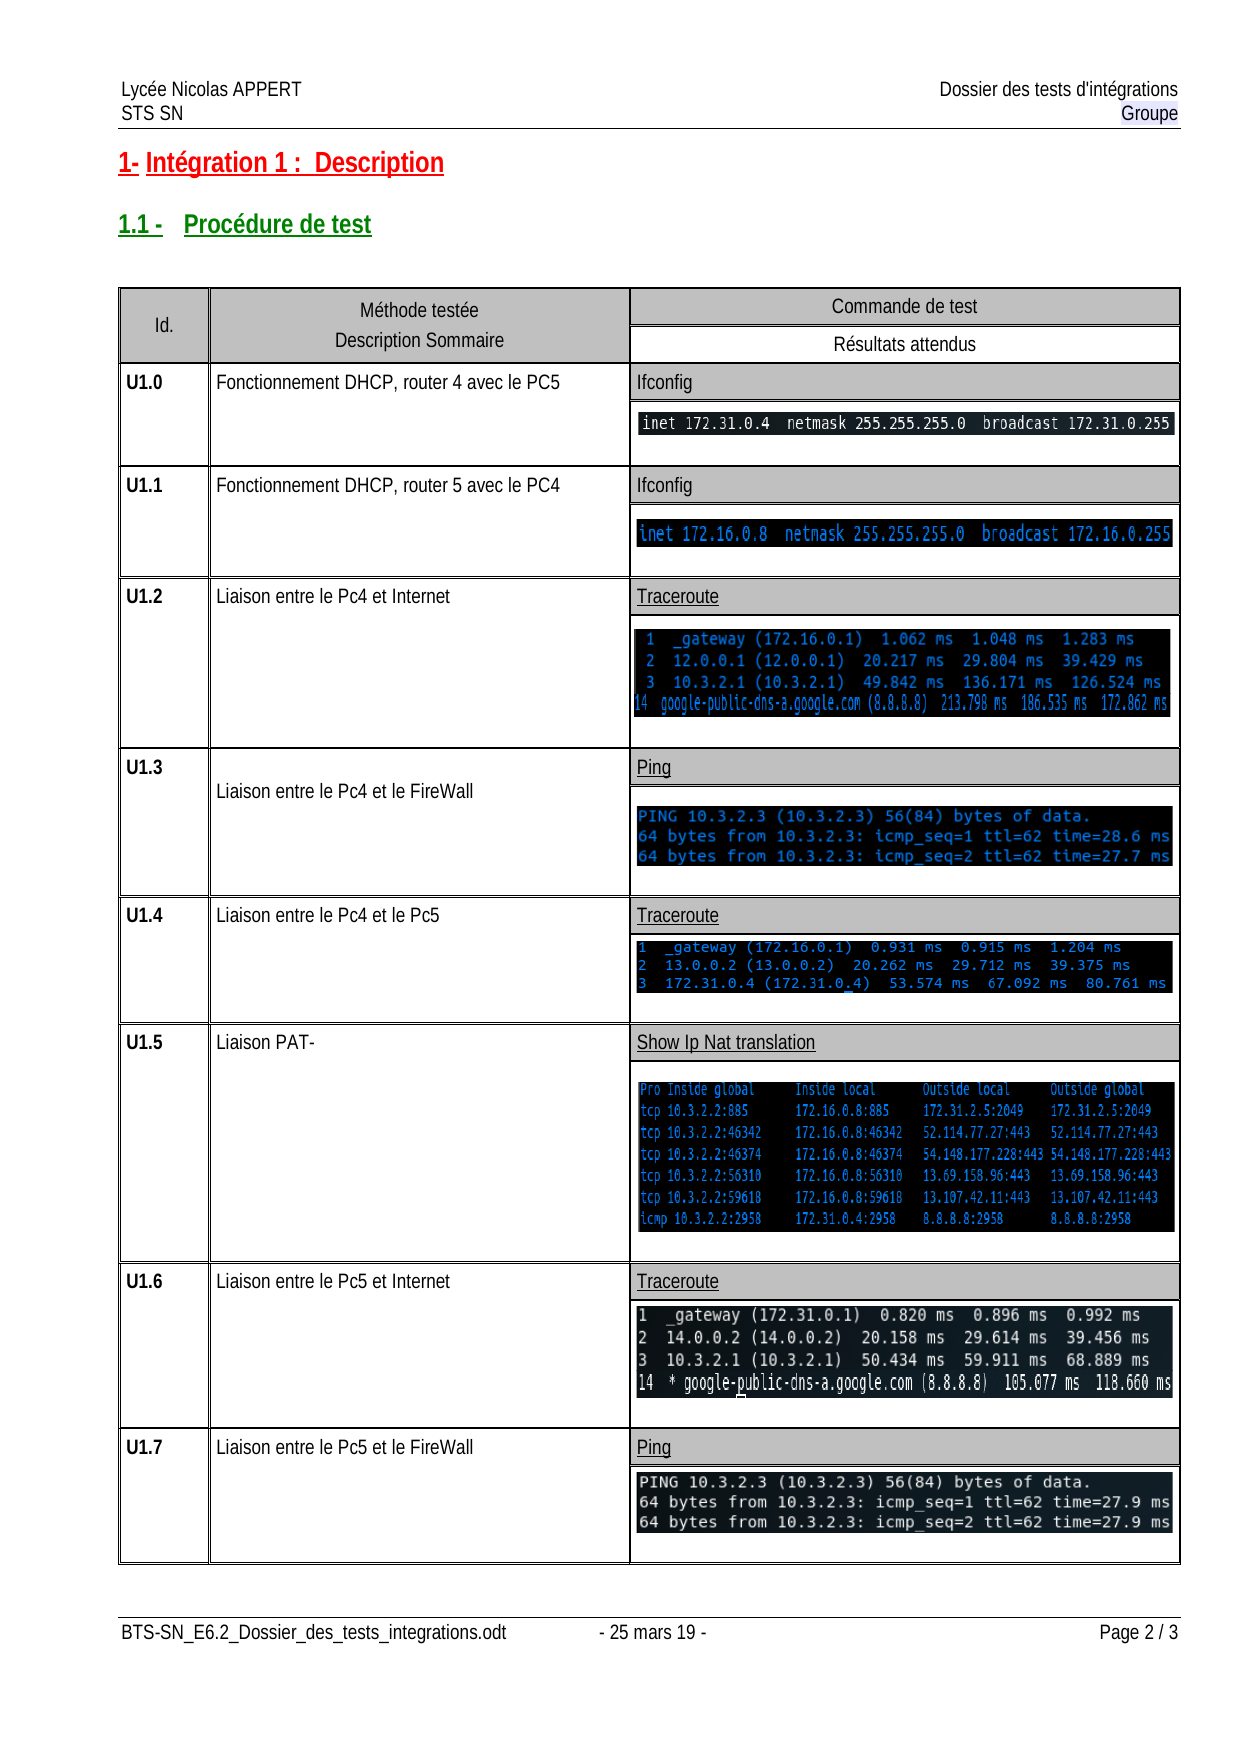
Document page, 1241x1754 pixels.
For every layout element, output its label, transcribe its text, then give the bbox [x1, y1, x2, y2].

table_header Id. [121, 289, 208, 362]
subtitle 1- Intégration 1 : Description [118, 145, 1181, 178]
table_header Show Ip Nat translation [631, 1025, 1179, 1060]
table_cell Liaison entre le Pc4 et le FireWall [211, 749, 629, 895]
table_cell U1.0 [121, 364, 208, 465]
table_cell Liaison entre le Pc4 et Internet [211, 579, 629, 747]
table_cell [631, 787, 1179, 895]
table_header Traceroute [631, 579, 1179, 614]
table_cell [631, 935, 1179, 992]
table_cell [631, 694, 1179, 747]
table_cell U1.4 [121, 898, 208, 1022]
picture [636, 941, 1173, 993]
table_header Méthode testée Description Sommaire [211, 289, 629, 362]
table_header Ping [631, 749, 1179, 784]
table_cell [1171, 630, 1179, 693]
picture [634, 629, 1171, 717]
table_cell [631, 1473, 636, 1532]
table_cell Liaison entre le Pc4 et le Pc5 [211, 898, 629, 1022]
table_cell Liaison PAT- [211, 1025, 629, 1261]
picture [638, 412, 1175, 435]
table_header Ping [631, 1429, 1179, 1464]
table_cell Fonctionnement DHCP, router 5 avec le PC4 [211, 467, 629, 576]
table_cell [1173, 1473, 1179, 1532]
picture [636, 519, 1173, 547]
table_cell [631, 1301, 1179, 1427]
table_cell U1.7 [121, 1429, 208, 1562]
table_cell [631, 402, 1179, 465]
table_cell [631, 993, 1179, 1022]
table_cell [631, 616, 1179, 629]
table_cell [631, 1062, 1179, 1261]
picture [636, 1472, 1173, 1533]
table_header Ifconfig [631, 467, 1179, 502]
picture [638, 1082, 1175, 1232]
table_cell U1.2 [121, 579, 208, 747]
picture [636, 1306, 1173, 1398]
table_cell [631, 1533, 1179, 1562]
table_cell U1.5 [121, 1025, 208, 1261]
table_cell U1.3 [121, 749, 208, 895]
table_cell Liaison entre le Pc5 et Internet [211, 1264, 629, 1427]
table_header Traceroute [631, 898, 1179, 933]
subtitle Procédure de test [118, 208, 1181, 239]
table_cell Fonctionnement DHCP, router 4 avec le PC5 [211, 364, 629, 465]
picture [636, 806, 1173, 866]
table_cell [631, 1467, 1179, 1472]
table_cell [631, 505, 1179, 576]
table_header Commande de test [631, 289, 1179, 324]
table_cell Résultats attendus [631, 327, 1179, 362]
table_cell U1.1 [121, 467, 208, 576]
table_cell U1.6 [121, 1264, 208, 1427]
table_header Traceroute [631, 1264, 1179, 1299]
table_header Ifconfig [631, 364, 1179, 399]
table_cell Liaison entre le Pc5 et le FireWall [211, 1429, 629, 1562]
